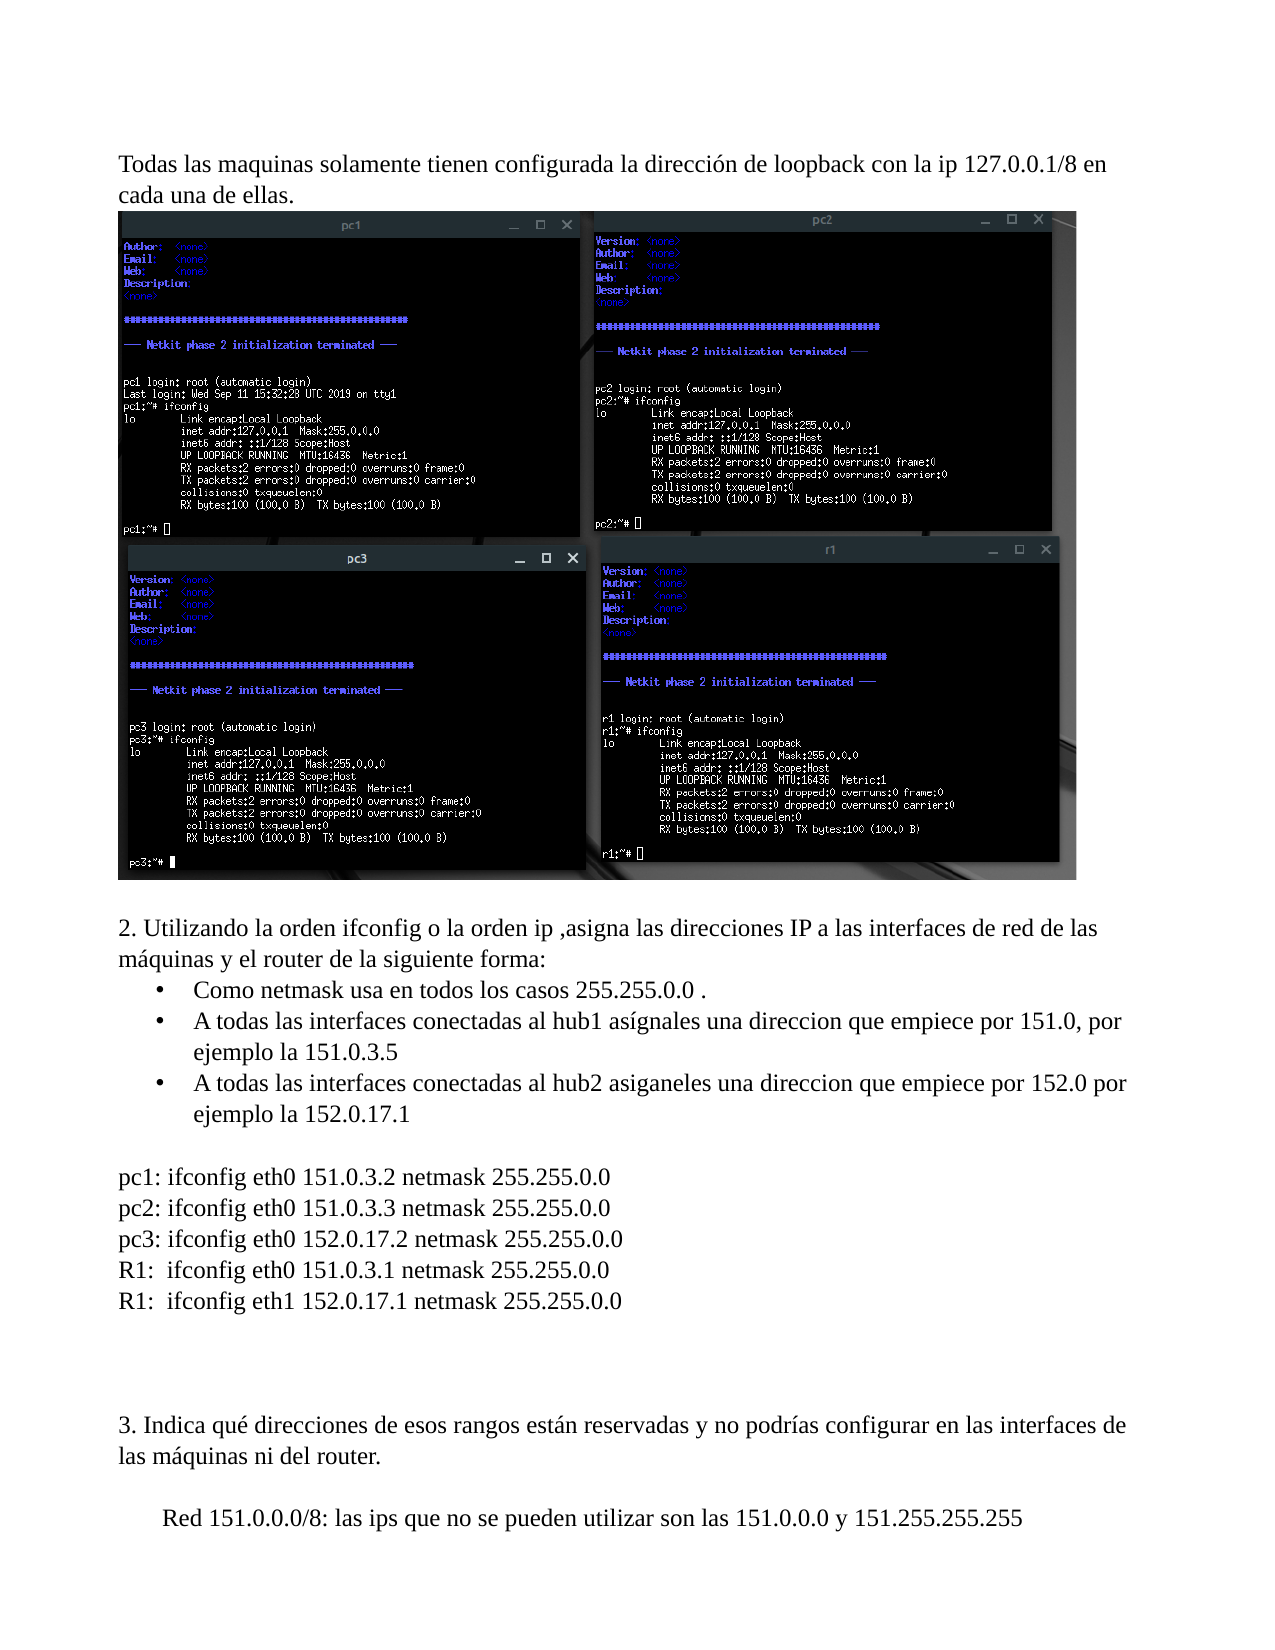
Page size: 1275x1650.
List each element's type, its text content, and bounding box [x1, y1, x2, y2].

text Red 151.0.0.0/8: las ips que no se pueden utilizar son las 151.0.0.0 y 151.255.255.255 [118, 1503, 1157, 1532]
text pc1: ifconfig eth0 151.0.3.2 netmask 255.255.0.0 [118, 1162, 1157, 1190]
picture [118, 211, 1077, 880]
text pc2: ifconfig eth0 151.0.3.3 netmask 255.255.0.0 [118, 1193, 1157, 1221]
text 3. Indica qué direcciones de esos rangos están reservadas y no podrías configurar en las interfaces de las máquinas ni del router. [118, 1410, 1157, 1470]
text 2. Utilizando la orden ifconfig o la orden ip ,asigna las direcciones IP a las interfaces de red de las máquinas y el router de la siguiente forma: [118, 913, 1157, 973]
text Todas las maquinas solamente tienen configurada la dirección de loopback con la ip 127.0.0.1/8 en cada una de ellas. [118, 149, 1157, 209]
text pc3: ifconfig eth0 152.0.17.2 netmask 255.255.0.0 [118, 1224, 1157, 1252]
list Como netmask usa en todos los casos 255.255.0.0 . [156, 975, 1157, 1004]
list A todas las interfaces conectadas al hub1 asígnales una direccion que empiece por 151.0, por ejemplo la 151.0.3.5 [156, 1006, 1157, 1066]
text R1: ifconfig eth1 152.0.17.1 netmask 255.255.0.0 [118, 1286, 1157, 1314]
list A todas las interfaces conectadas al hub2 asiganeles una direccion que empiece por 152.0 por ejemplo la 152.0.17.1 [156, 1068, 1157, 1128]
text R1: ifconfig eth0 151.0.3.1 netmask 255.255.0.0 [118, 1255, 1157, 1283]
